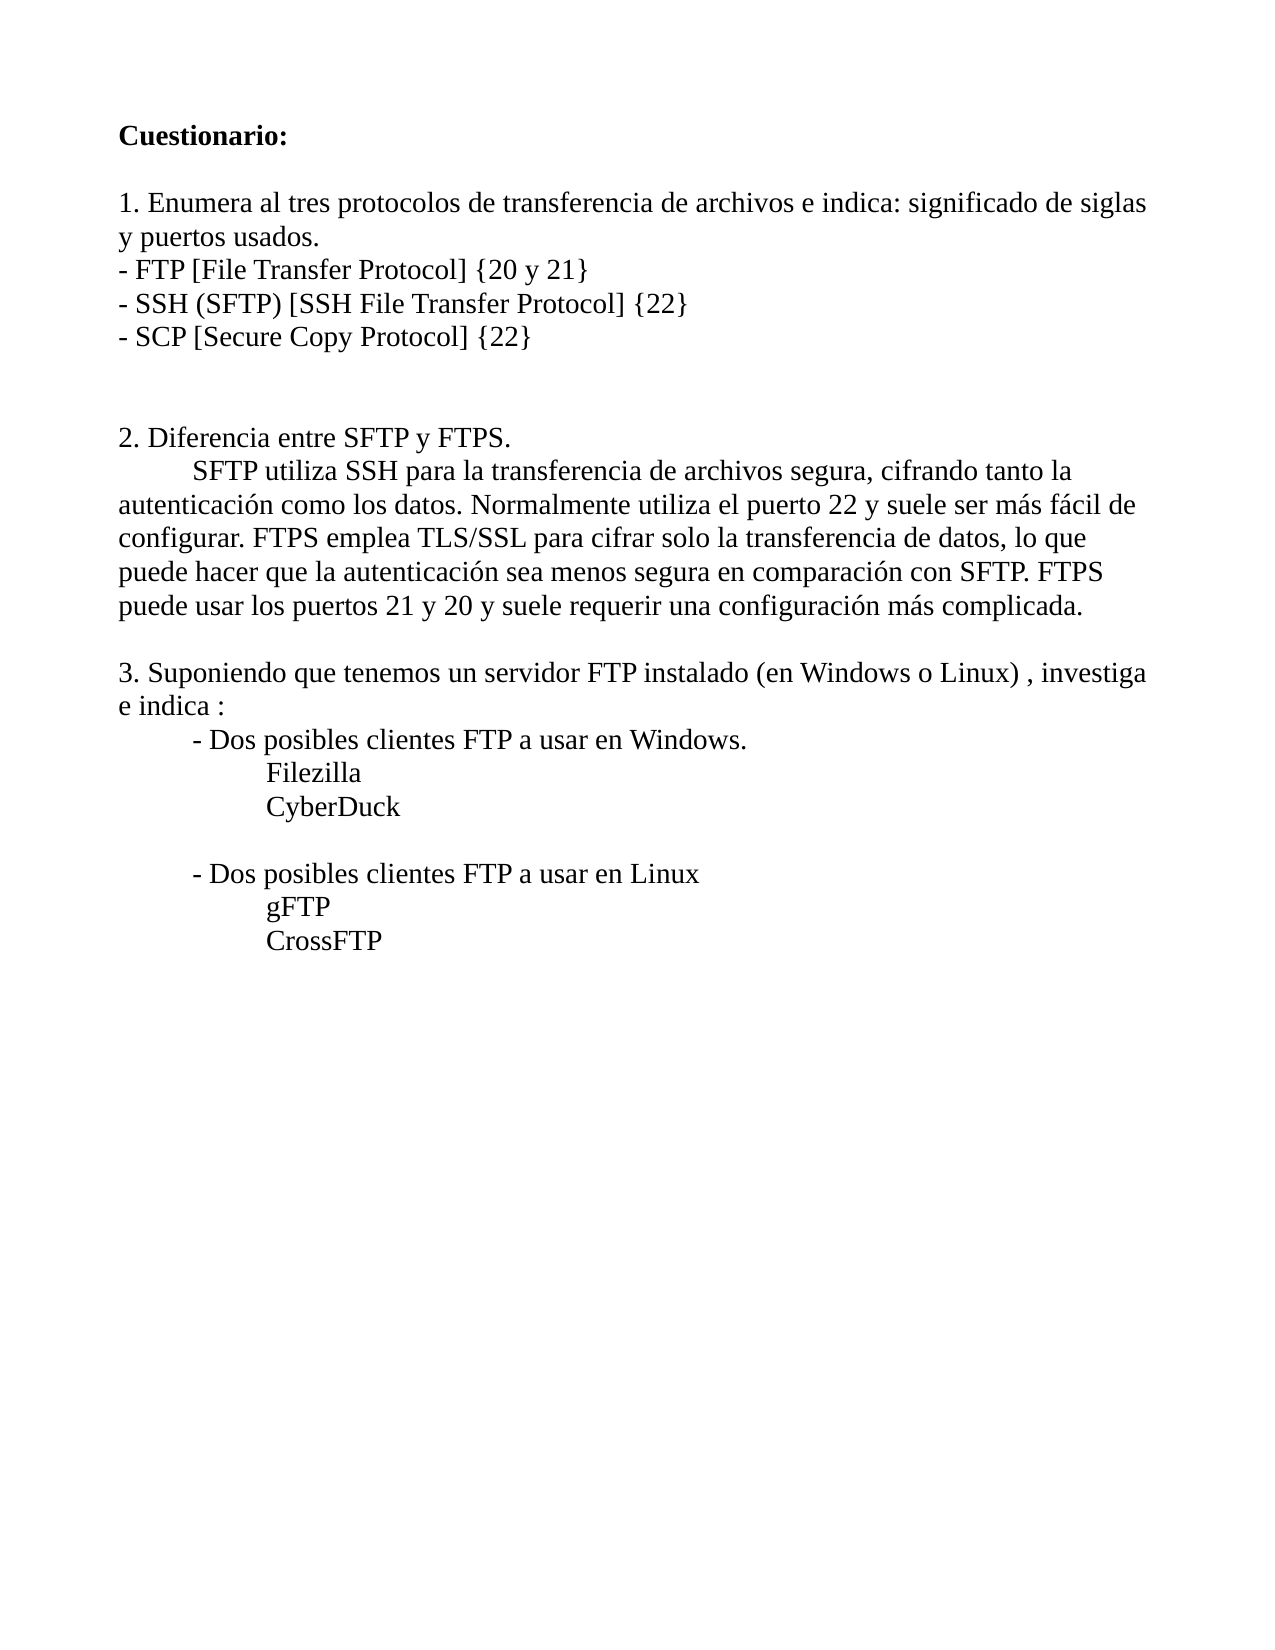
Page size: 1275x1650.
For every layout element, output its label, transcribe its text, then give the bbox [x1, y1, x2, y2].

text SFTP utiliza SSH para la transferencia de archivos segura, cifrando tanto la autenticación como los datos. Normalmente utiliza el puerto 22 y suele ser más fácil de configurar. FTPS emplea TLS/SSL para cifrar solo la transferencia de datos, lo que puede hacer que la autenticación sea menos segura en comparación con SFTP. FTPS puede usar los puertos 21 y 20 y suele requerir una configuración más complicada. [118, 453, 1157, 621]
text CrossFTP [118, 923, 1157, 957]
text 3. Suponiendo que tenemos un servidor FTP instalado (en Windows o Linux) , investiga e indica : [118, 655, 1157, 722]
text Cuestionario: [118, 118, 1157, 152]
text - FTP [File Transfer Protocol] {20 y 21} [118, 252, 1157, 286]
text gFTP [118, 889, 1157, 923]
text 2. Diferencia entre SFTP y FTPS. [118, 420, 1157, 453]
text Filezilla [118, 755, 1157, 789]
text CyberDuck [118, 789, 1157, 822]
text - Dos posibles clientes FTP a usar en Linux [118, 856, 1157, 889]
text - SCP [Secure Copy Protocol] {22} [118, 319, 1157, 353]
text 1. Enumera al tres protocolos de transferencia de archivos e indica: significado de siglas y puertos usados. [118, 185, 1157, 252]
text - Dos posibles clientes FTP a usar en Windows. [118, 722, 1157, 755]
text - SSH (SFTP) [SSH File Transfer Protocol] {22} [118, 286, 1157, 319]
